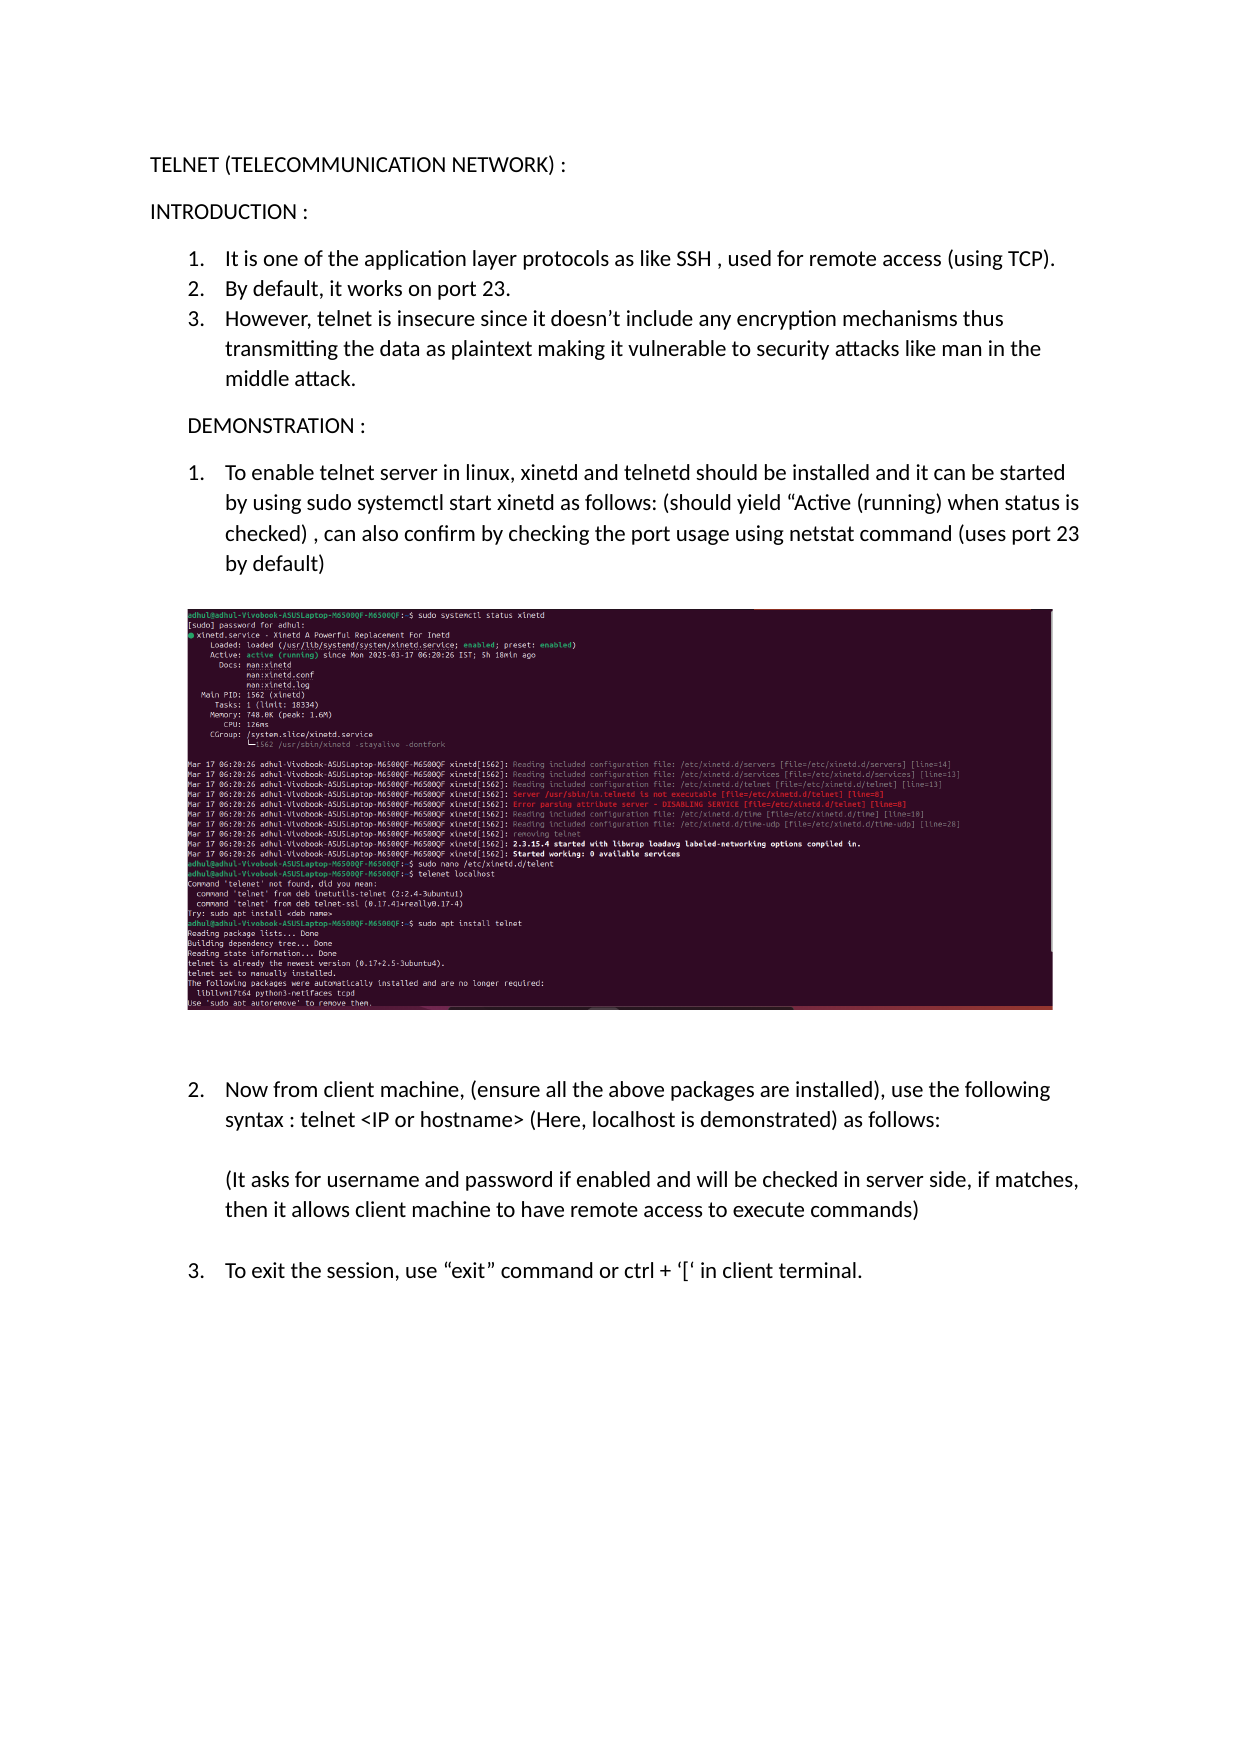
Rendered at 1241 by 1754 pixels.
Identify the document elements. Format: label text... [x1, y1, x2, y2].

list To enable telnet server in linux, xinetd and telnetd should be installed and it can be started by using sudo systemctl start xinetd as follows: (should yield “Active (running) when status is checked) , can also confirm by checking the port usage using netstat command (uses port 23 by default) [187, 458, 1090, 577]
picture [187, 609, 1053, 1010]
list To exit the session, use “exit” command or ctrl + ‘[‘ in client terminal. [187, 1256, 1090, 1284]
list By default, it works on port 23. [187, 274, 1090, 302]
text DEMONSTRATION : [187, 411, 1090, 439]
text TELNET (TELECOMMUNICATION NETWORK) : [150, 150, 1090, 178]
list It is one of the application layer protocols as like SSH , used for remote access (using TCP). [187, 244, 1090, 272]
list (It asks for username and password if enabled and will be checked in server side, if matches, then it allows client machine to have remote access to execute commands) [225, 1165, 1090, 1223]
text INTRODUCTION : [150, 197, 1090, 225]
list Now from client machine, (ensure all the above packages are installed), use the following syntax : telnet <IP or hostname> (Here, localhost is demonstrated) as follows: [187, 1075, 1090, 1133]
list However, telnet is insecure since it doesn’t include any encryption mechanisms thus transmitting the data as plaintext making it vulnerable to security attacks like man in the middle attack. [187, 304, 1090, 393]
